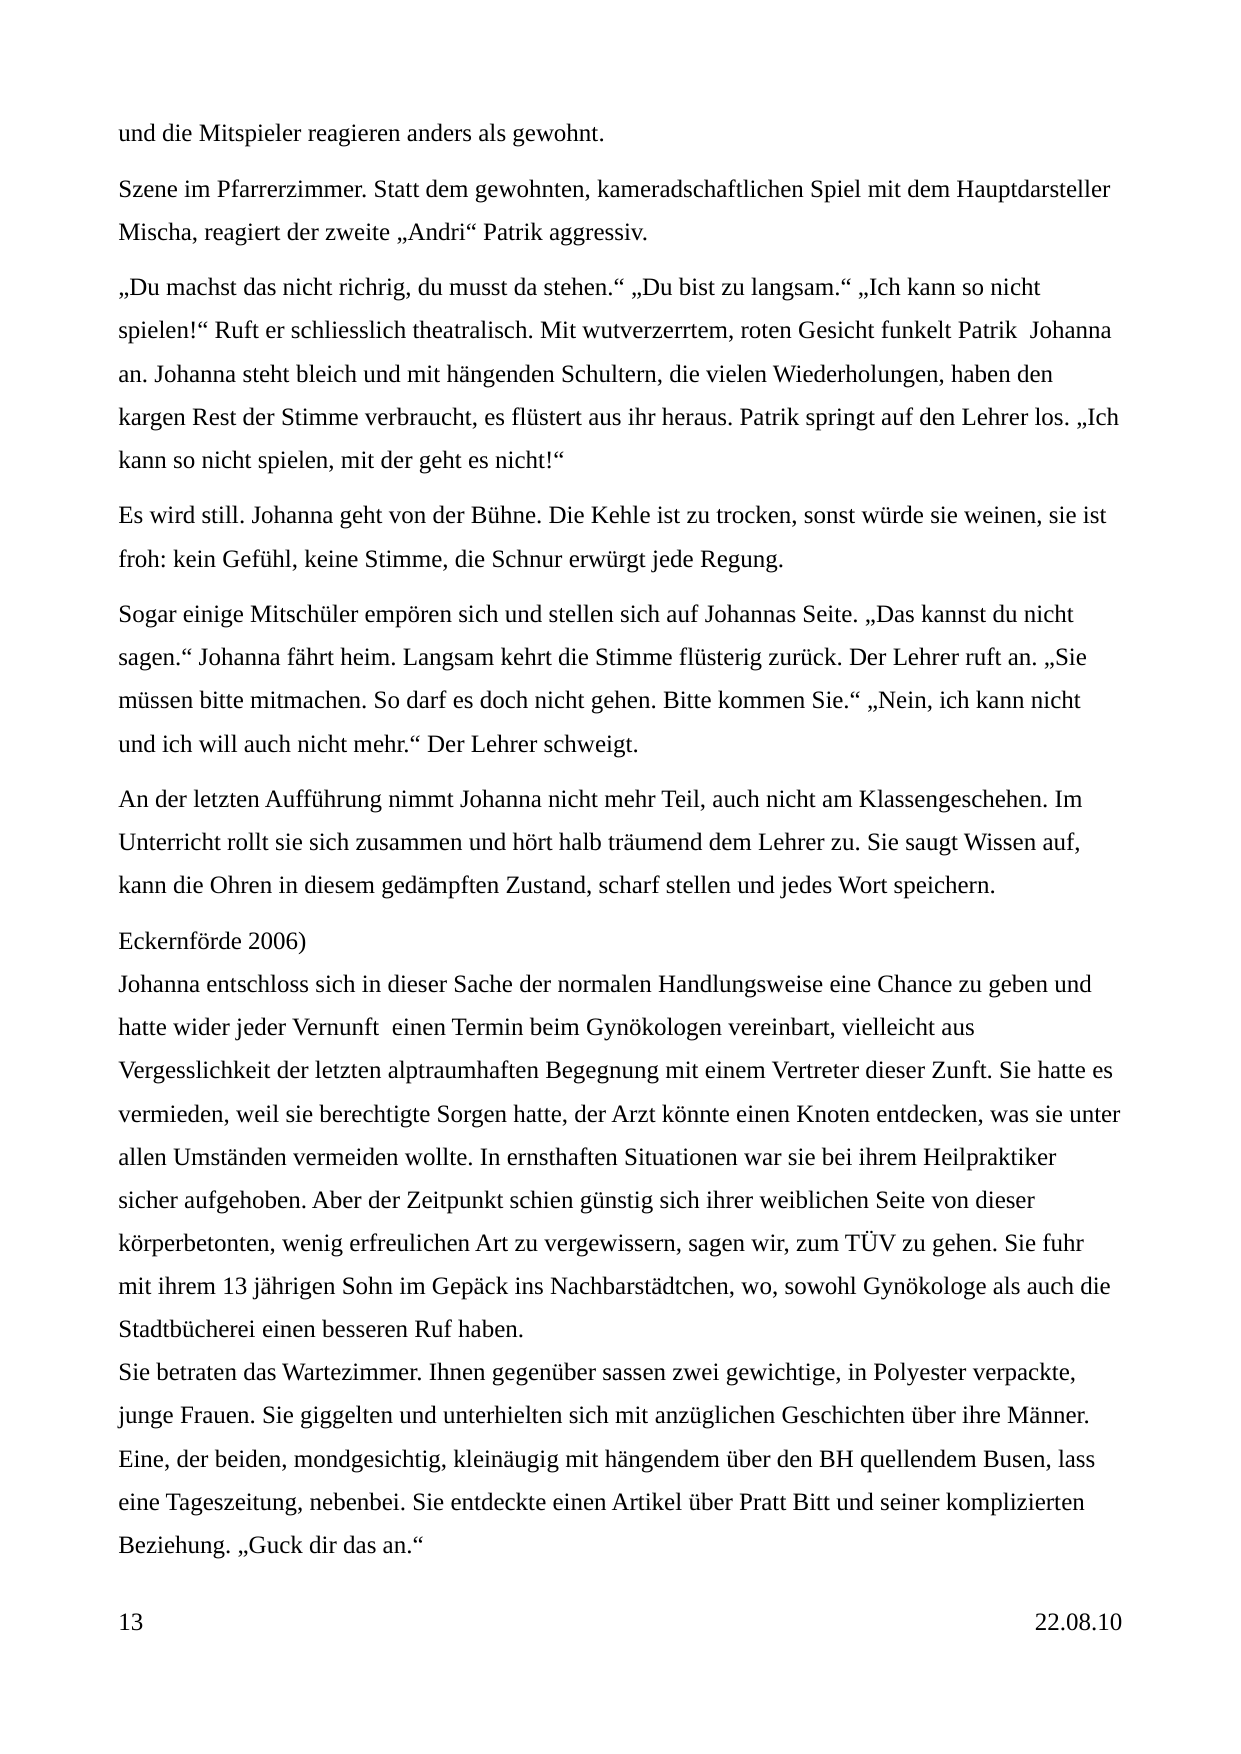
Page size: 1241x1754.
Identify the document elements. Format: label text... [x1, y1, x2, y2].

text An der letzten Aufführung nimmt Johanna nicht mehr Teil, auch nicht am Klassengeschehen. Im Unterricht rollt sie sich zusammen und hört halb träumend dem Lehrer zu. Sie saugt Wissen auf, kann die Ohren in diesem gedämpften Zustand, scharf stellen und jedes Wort speichern. [118, 784, 1122, 899]
text Szene im Pfarrerzimmer. Statt dem gewohnten, kameradschaftlichen Spiel mit dem Hauptdarsteller Mischa, reagiert der zweite „Andri“ Patrik aggressiv. [118, 174, 1122, 246]
text Sie betraten das Wartezimmer. Ihnen gegenüber sassen zwei gewichtige, in Polyester verpackte, junge Frauen. Sie giggelten und unterhielten sich mit anzüglichen Geschichten über ihre Männer. Eine, der beiden, mondgesichtig, kleinäugig mit hängendem über den BH quellendem Busen, lass eine Tageszeitung, nebenbei. Sie entdeckte einen Artikel über Pratt Bitt und seiner komplizierten Beziehung. „Guck dir das an.“ [118, 1357, 1122, 1559]
text „Du machst das nicht richrig, du musst da stehen.“ „Du bist zu langsam.“ „Ich kann so nicht spielen!“ Ruft er schliesslich theatralisch. Mit wutverzerrtem, roten Gesicht funkelt Patrik Johanna an. Johanna steht bleich und mit hängenden Schultern, die vielen Wiederholungen, haben den kargen Rest der Stimme verbraucht, es flüstert aus ihr heraus. Patrik springt auf den Lehrer los. „Ich kann so nicht spielen, mit der geht es nicht!“ [118, 272, 1122, 474]
text Es wird still. Johanna geht von der Bühne. Die Kehle ist zu trocken, sonst würde sie weinen, sie ist froh: kein Gefühl, keine Stimme, die Schnur erwürgt jede Regung. [118, 501, 1122, 572]
text Eckernförde 2006) [118, 926, 1122, 955]
text Sogar einige Mitschüler empören sich und stellen sich auf Johannas Seite. „Das kannst du nicht sagen.“ Johanna fährt heim. Langsam kehrt die Stimme flüsterig zurück. Der Lehrer ruft an. „Sie müssen bitte mitmachen. So darf es doch nicht gehen. Bitte kommen Sie.“ „Nein, ich kann nicht und ich will auch nicht mehr.“ Der Lehrer schweigt. [118, 599, 1122, 757]
text und die Mitspieler reagieren anders als gewohnt. [118, 118, 1122, 147]
text Johanna entschloss sich in dieser Sache der normalen Handlungsweise eine Chance zu geben und hatte wider jeder Vernunft einen Termin beim Gynökologen vereinbart, vielleicht aus Vergesslichkeit der letzten alptraumhaften Begegnung mit einem Vertreter dieser Zunft. Sie hatte es vermieden, weil sie berechtigte Sorgen hatte, der Arzt könnte einen Knoten entdecken, was sie unter allen Umständen vermeiden wollte. In ernsthaften Situationen war sie bei ihrem Heilpraktiker sicher aufgehoben. Aber der Zeitpunkt schien günstig sich ihrer weiblichen Seite von dieser körperbetonten, wenig erfreulichen Art zu vergewissern, sagen wir, zum TÜV zu gehen. Sie fuhr mit ihrem 13 jährigen Sohn im Gepäck ins Nachbarstädtchen, wo, sowohl Gynökologe als auch die Stadtbücherei einen besseren Ruf haben. [118, 969, 1122, 1343]
